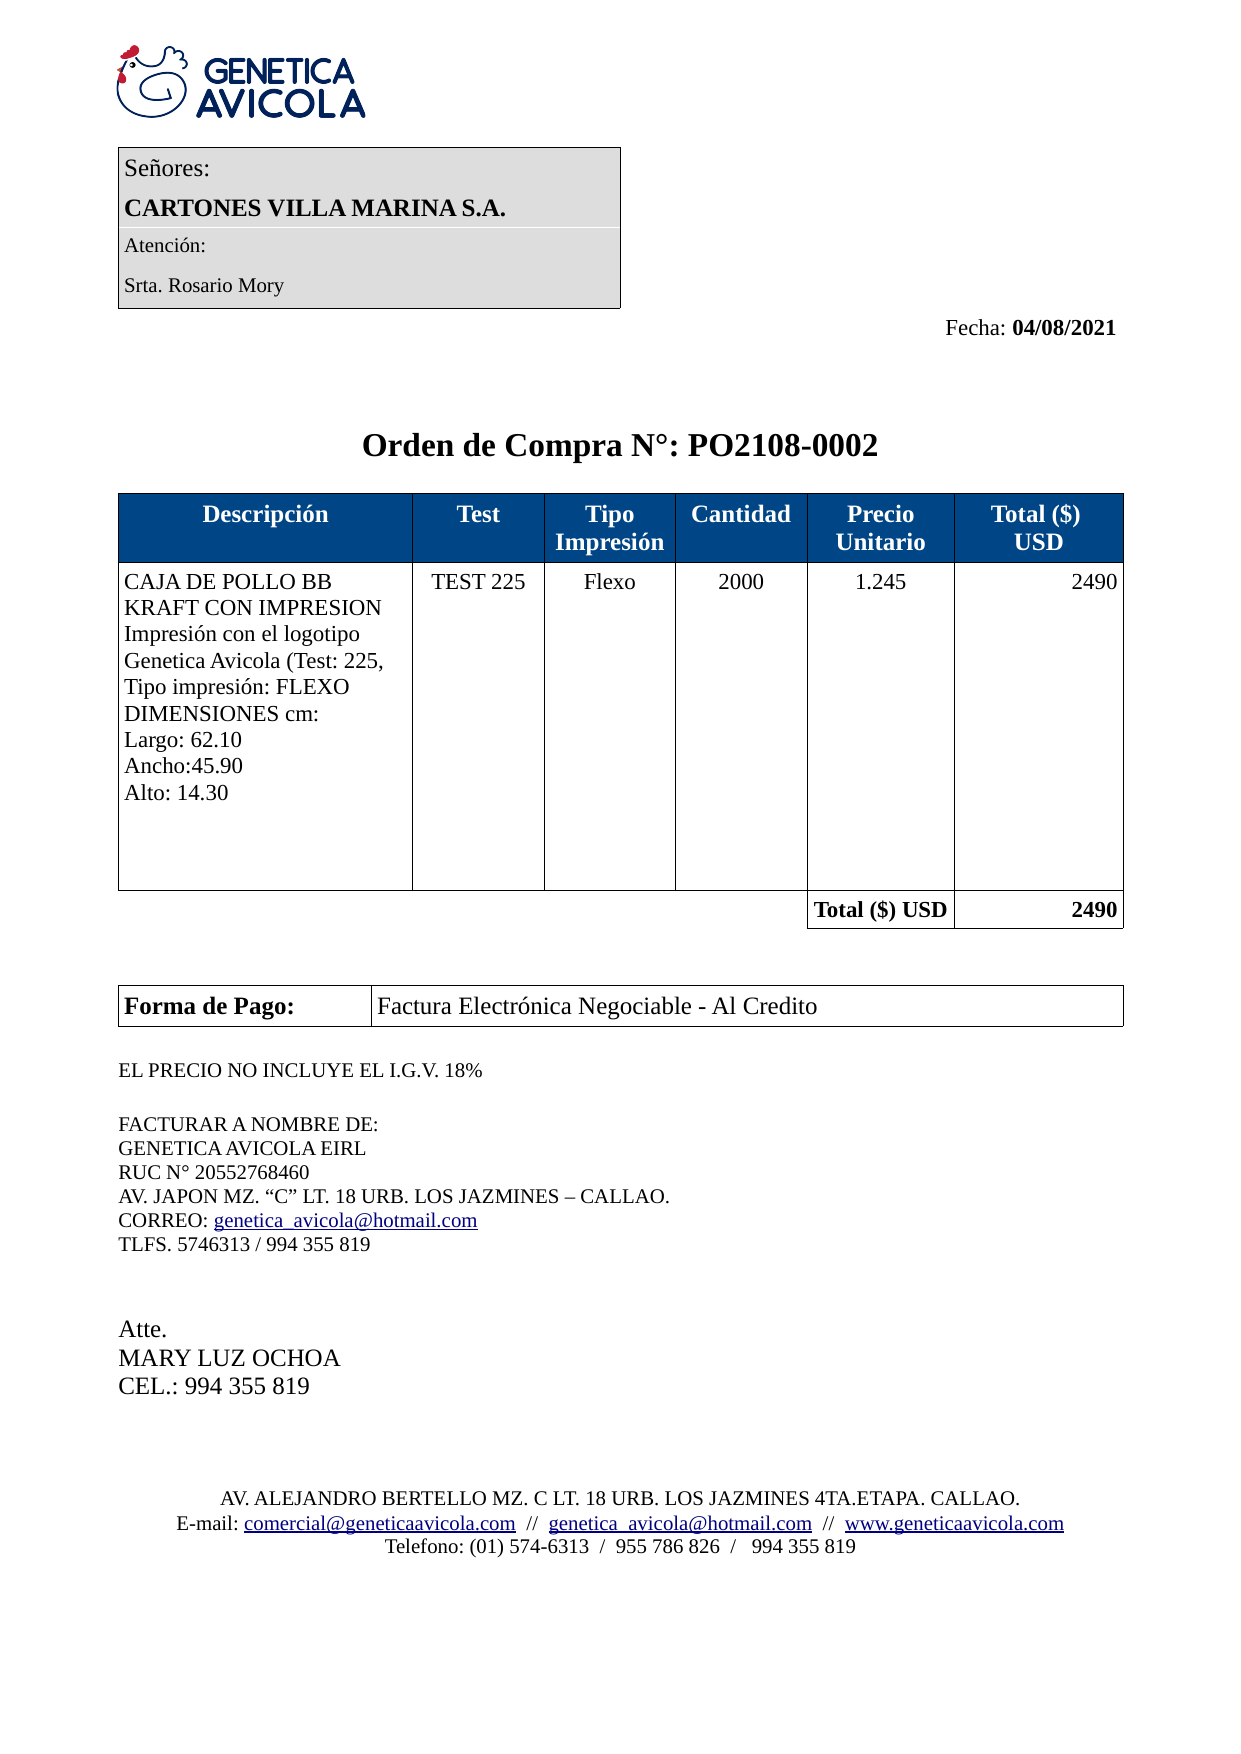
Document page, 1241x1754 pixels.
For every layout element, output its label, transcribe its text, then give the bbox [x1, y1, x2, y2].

table_header Factura Electrónica Negociable - Al Credito [372, 986, 1123, 1026]
table_header Fecha: 04/08/2021 [620, 308, 1122, 346]
table_cell [544, 891, 675, 928]
table_cell Orden de Compra N°: PO2108-0002 [118, 419, 1122, 469]
table_header Forma de Pago: [119, 986, 371, 1026]
table_cell [413, 891, 544, 928]
table_cell [675, 891, 807, 928]
table_cell Flexo [545, 563, 675, 890]
text AV. JAPON MZ. “C” LT. 18 URB. LOS JAZMINES – CALLAO. [118, 1184, 1122, 1208]
table_cell CARTONES VILLA MARINA S.A. [119, 187, 620, 227]
text GENETICA AVICOLA EIRL [118, 1136, 1122, 1160]
table_header Cantidad [676, 494, 807, 562]
table_cell Atención: [119, 228, 620, 268]
text FACTURAR A NOMBRE DE: [118, 1112, 1122, 1136]
table_cell 2490 [955, 563, 1123, 890]
table_header [621, 147, 1122, 187]
table_cell TEST 225 [413, 563, 544, 890]
table_cell [118, 346, 620, 383]
table_header Tipo Impresión [545, 494, 675, 562]
text Telefono: (01) 574-6313 / 955 786 826 / 994 355 819 [118, 1534, 1122, 1558]
text Atte. [118, 1314, 1122, 1343]
text E-mail: comercial@geneticaavicola.com // genetica_avicola@hotmail.com // www.geneticaavicola.com [118, 1510, 1122, 1534]
table_header [118, 309, 620, 346]
table_cell CAJA DE POLLO BB KRAFT CON IMPRESION Impresión con el logotipo Genetica Avicola (Test: 225, Tipo impresión: FLEXO DIMENSIONES cm: Largo: 62.10 Ancho:45.90 Alto: 14.30 [119, 563, 412, 890]
text CEL.: 994 355 819 [118, 1371, 1122, 1400]
table_header Test [413, 494, 544, 562]
table_header Precio Unitario [808, 494, 954, 562]
text AV. ALEJANDRO BERTELLO MZ. C LT. 18 URB. LOS JAZMINES 4TA.ETAPA. CALLAO. [118, 1486, 1122, 1510]
text TLFS. 5746313 / 994 355 819 [118, 1232, 1122, 1256]
picture [116, 45, 366, 118]
text MARY LUZ OCHOA [118, 1343, 1122, 1371]
table_cell Srta. Rosario Mory [119, 268, 620, 308]
table_cell [621, 187, 1122, 227]
table_header Señores: [119, 148, 620, 187]
table_cell [118, 891, 412, 928]
table_cell [620, 346, 1122, 383]
table_cell [118, 384, 620, 419]
table_cell Total ($) USD [808, 891, 954, 928]
table_header Descripción [119, 494, 412, 562]
text EL PRECIO NO INCLUYE EL I.G.V. 18% [118, 1054, 1122, 1083]
table_cell [621, 268, 1122, 308]
table_cell 2000 [676, 563, 807, 890]
table_cell 2490 [955, 891, 1123, 928]
table_cell [620, 384, 1122, 419]
table_header Total ($) USD [955, 494, 1123, 562]
text RUC N° 20552768460 [118, 1160, 1122, 1184]
table_cell 1.245 [808, 563, 954, 890]
text CORREO: genetica_avicola@hotmail.com [118, 1208, 1122, 1232]
table_cell [621, 228, 1122, 268]
